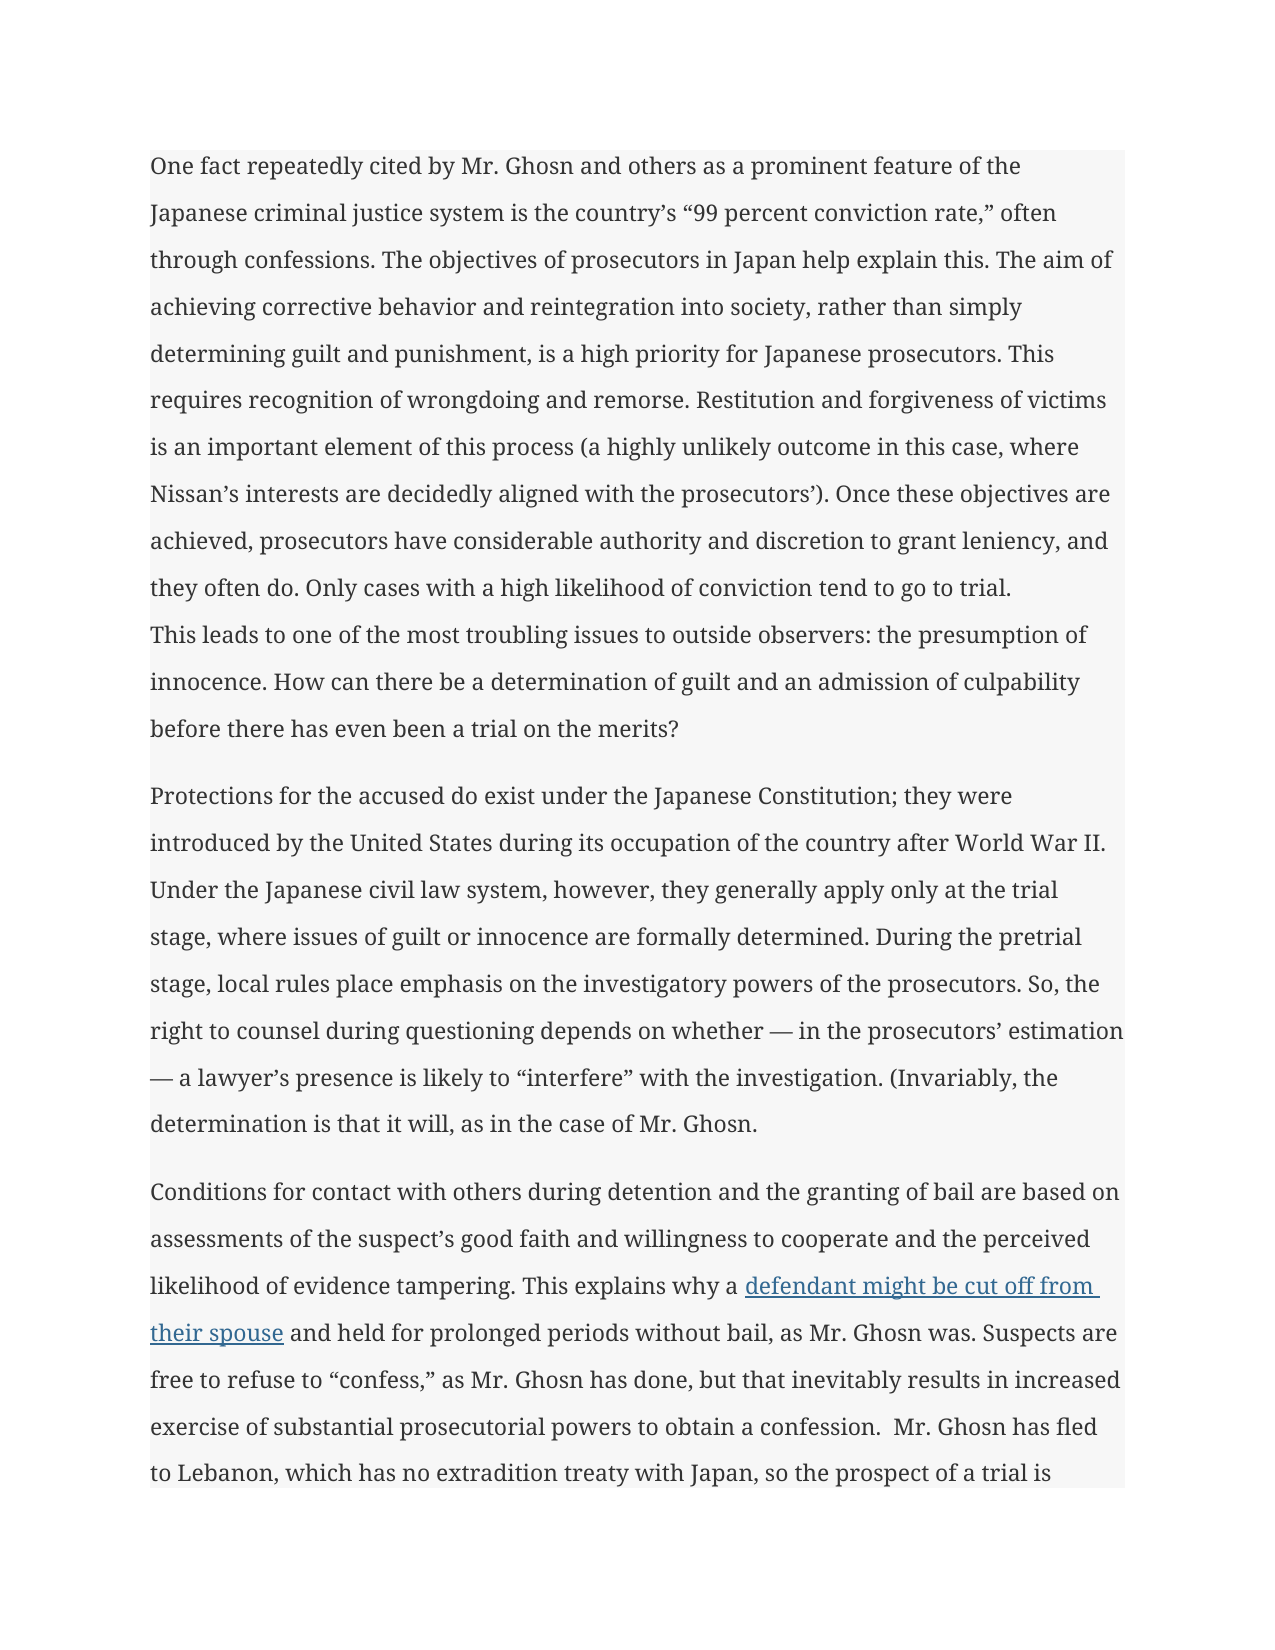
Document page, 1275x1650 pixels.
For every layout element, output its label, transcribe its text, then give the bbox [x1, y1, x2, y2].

text Protections for the accused do exist under the Japanese Constitution; they were introduced by the United States during its occupation of the country after World War II. Under the Japanese civil law system, however, they generally apply only at the trial stage, where issues of guilt or innocence are formally determined. During the pretrial stage, local rules place emphasis on the investigatory powers of the prosecutors. So, the right to counsel during questioning depends on whether — in the prosecutors’ estimation — a lawyer’s presence is likely to “interfere” with the investigation. (Invariably, the determination is that it will, as in the case of Mr. Ghosn. [150, 780, 1125, 1139]
text This leads to one of the most troubling issues to outside observers: the presumption of innocence. How can there be a determination of guilt and an admission of culpability before there has even been a trial on the merits? [150, 619, 1125, 744]
text Conditions for contact with others during detention and the granting of bail are based on assessments of the suspect’s good faith and willingness to cooperate and the perceived likelihood of evidence tampering. This explains why a defendant might be cut off from their spouse and held for prolonged periods without bail, as Mr. Ghosn was. Suspects are free to refuse to “confess,” as Mr. Ghosn has done, but that inevitably results in increased exercise of substantial prosecutorial powers to obtain a confession. Mr. Ghosn has fled to Lebanon, which has no extradition treaty with Japan, so the prospect of a trial is [150, 1176, 1125, 1488]
text One fact repeatedly cited by Mr. Ghosn and others as a prominent feature of the Japanese criminal justice system is the country’s “99 percent conviction rate,” often through confessions. The objectives of prosecutors in Japan help explain this. The aim of achieving corrective behavior and reintegration into society, rather than simply determining guilt and punishment, is a high priority for Japanese prosecutors. This requires recognition of wrongdoing and remorse. Restitution and forgiveness of victims is an important element of this process (a highly unlikely outcome in this case, where Nissan’s interests are decidedly aligned with the prosecutors’). Once these objectives are achieved, prosecutors have considerable authority and discretion to grant leniency, and they often do. Only cases with a high likelihood of conviction tend to go to trial. [150, 150, 1125, 603]
